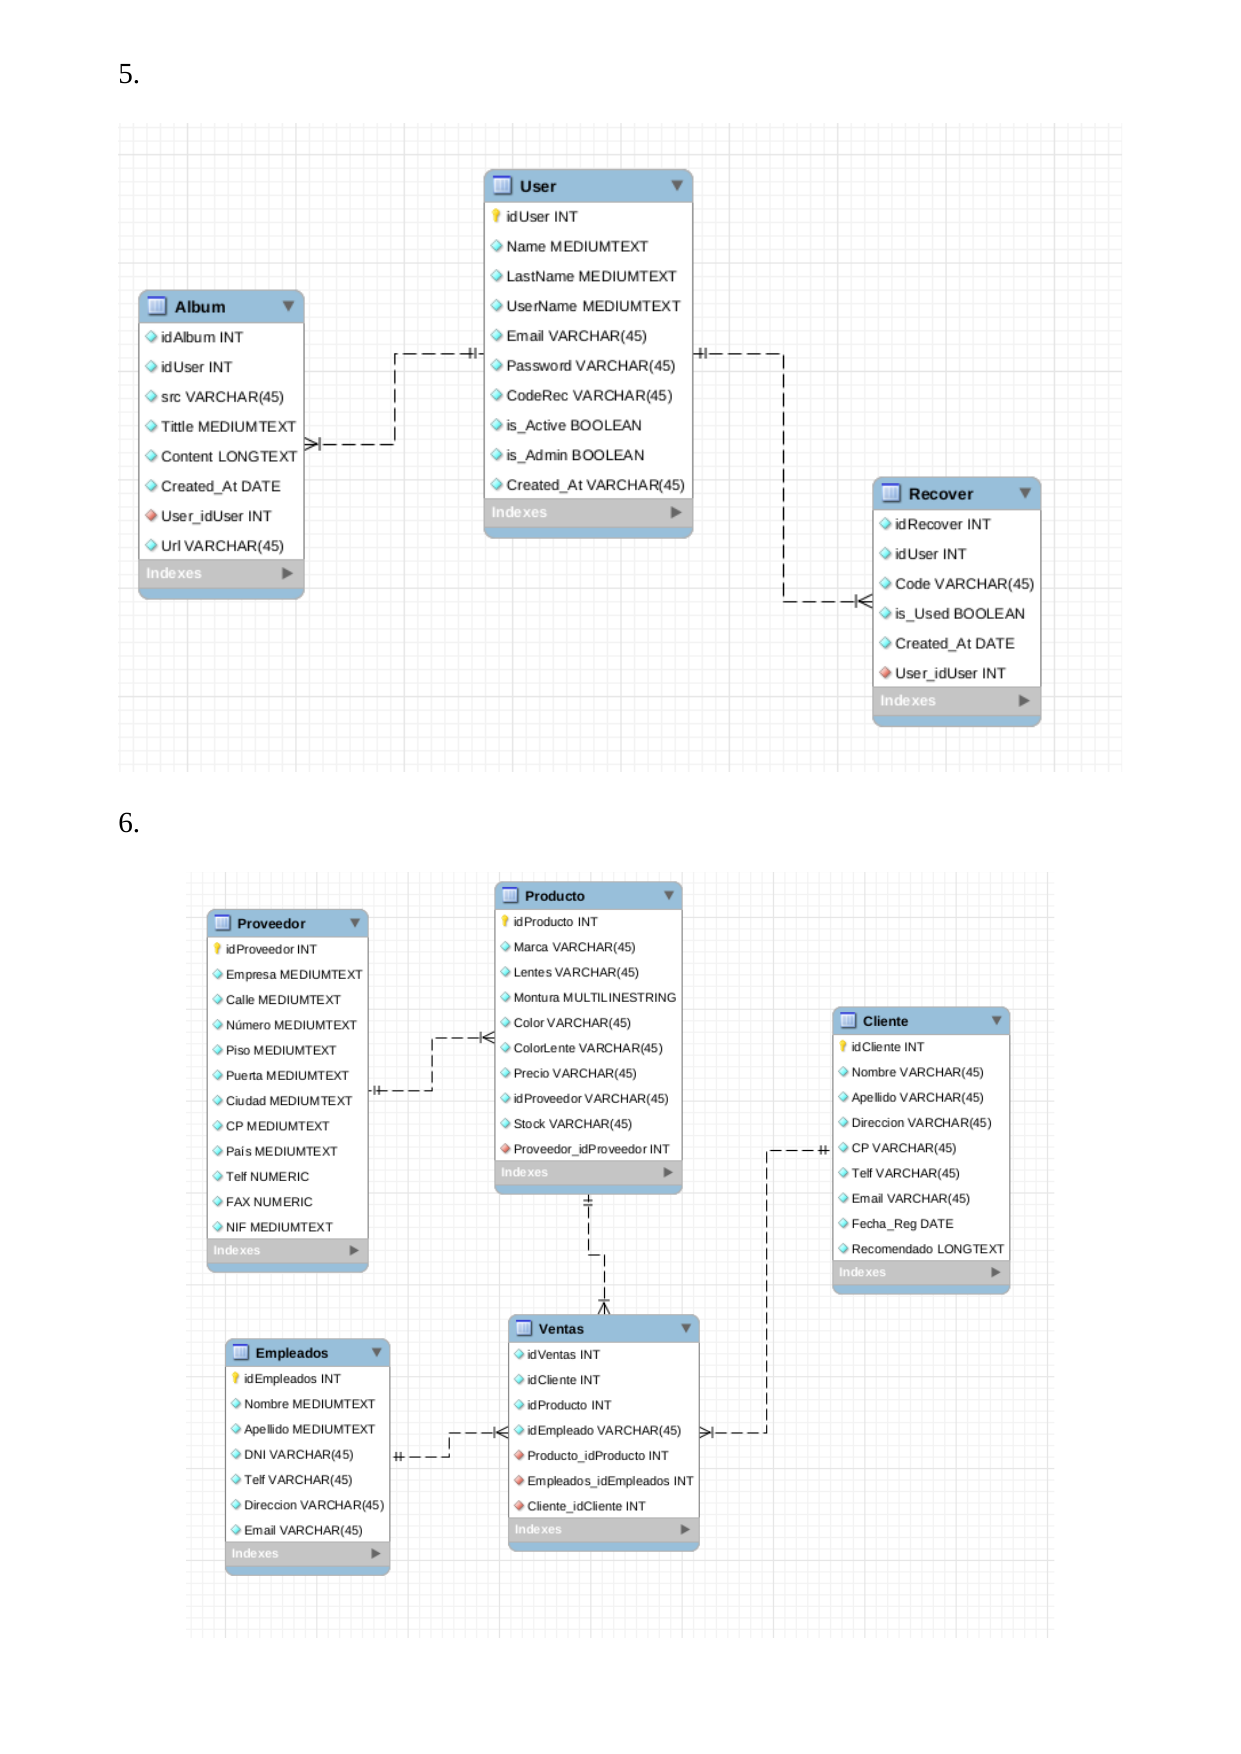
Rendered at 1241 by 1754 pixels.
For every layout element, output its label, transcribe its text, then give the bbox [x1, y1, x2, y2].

text 5. [118, 56, 1122, 90]
picture [118, 123, 1123, 772]
picture [186, 872, 1055, 1638]
text 6. [118, 805, 1122, 838]
